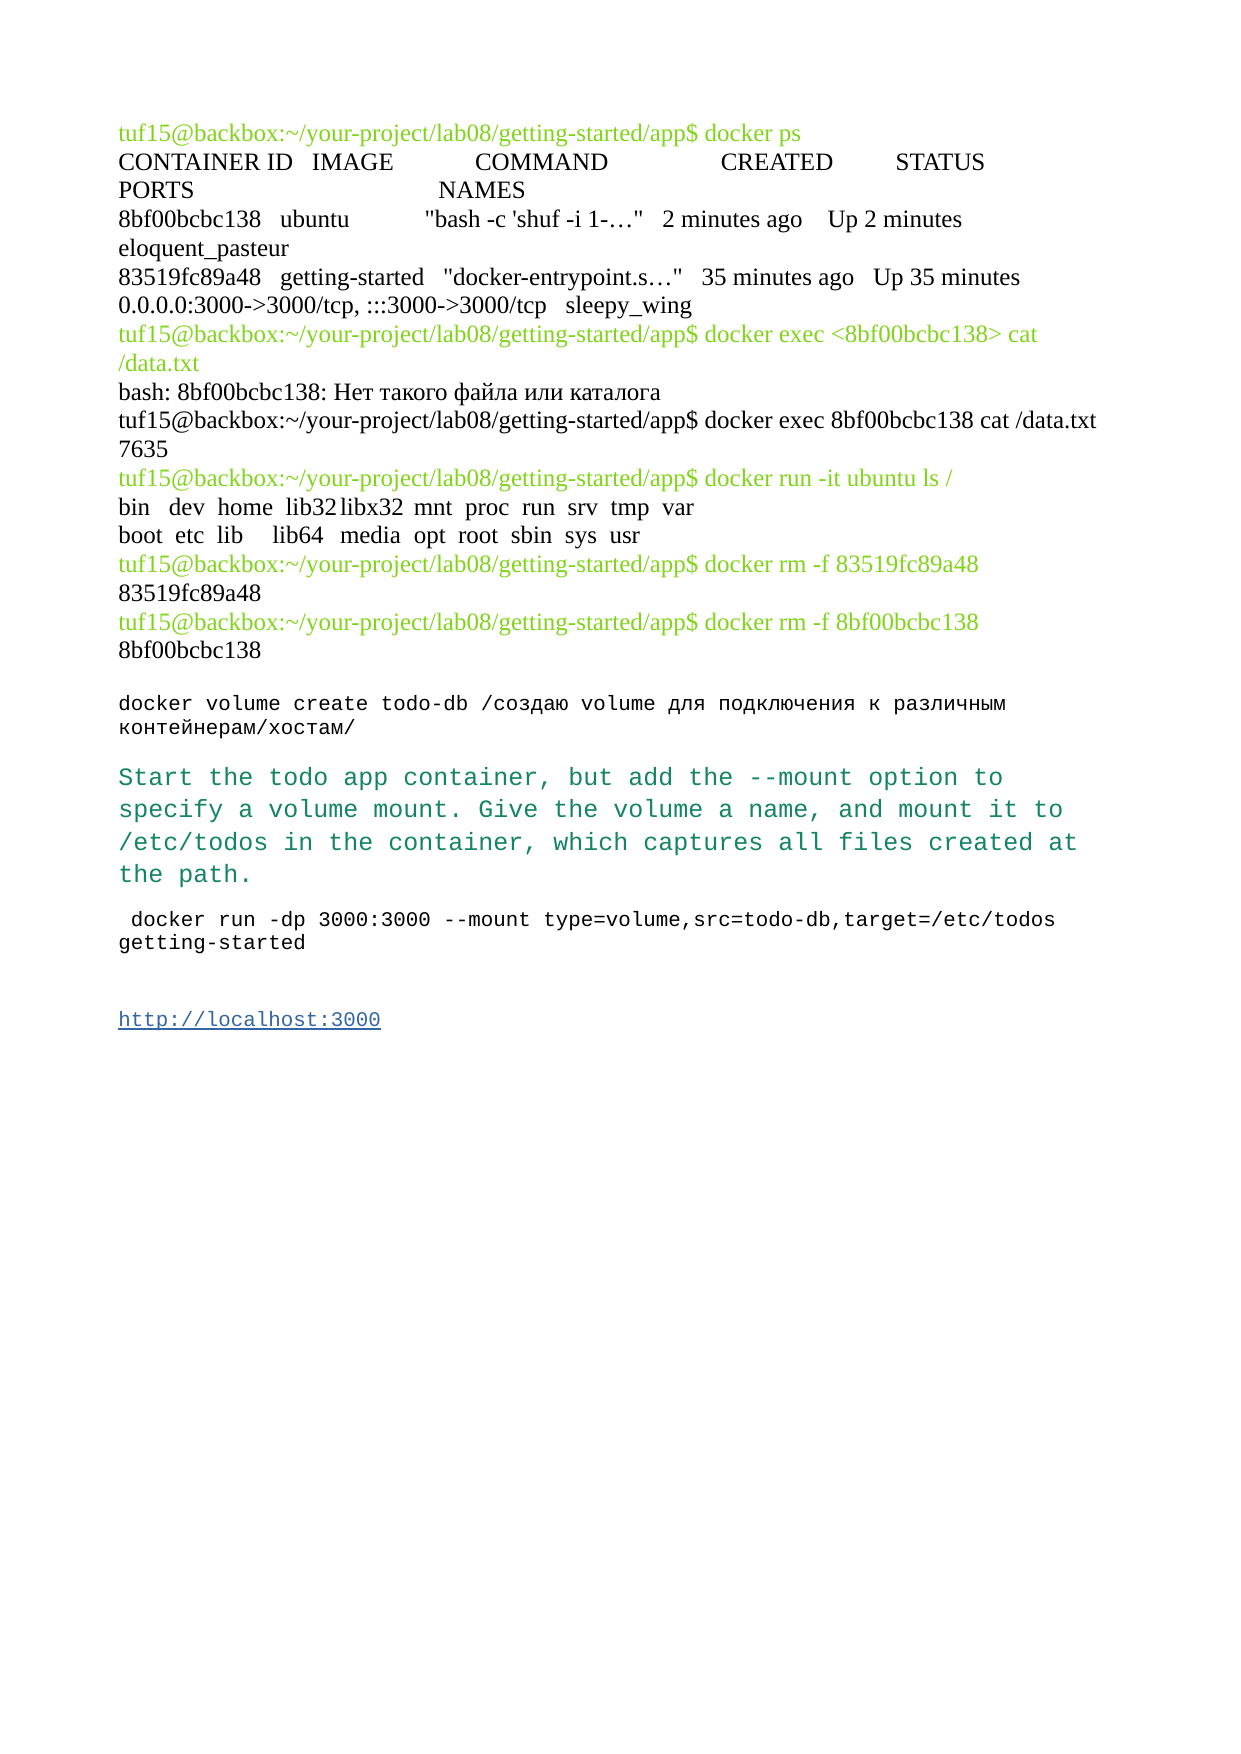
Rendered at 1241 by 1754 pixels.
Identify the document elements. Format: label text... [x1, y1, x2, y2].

text 8bf00bcbc138 ubuntu "bash -c 'shuf -i 1-…" 2 minutes ago Up 2 minutes eloquent_pasteur [118, 204, 1122, 262]
text http://localhost:3000 [118, 1009, 1122, 1033]
text docker run -dp 3000:3000 --mount type=volume,src=todo-db,target=/etc/todos getting-started [118, 909, 1122, 956]
text tuf15@backbox:~/your-project/lab08/getting-started/app$ docker rm -f 8bf00bcbc138 [118, 607, 1122, 636]
text 7635 [118, 434, 1122, 463]
text tuf15@backbox:~/your-project/lab08/getting-started/app$ docker rm -f 83519fc89a48 [118, 549, 1122, 578]
text docker volume create todo-db /создаю volume для подключения к различным контейнерам/хостам/ [118, 693, 1122, 740]
text tuf15@backbox:~/your-project/lab08/getting-started/app$ docker exec <8bf00bcbc138> cat /data.txt [118, 319, 1122, 377]
text CONTAINER ID IMAGE COMMAND CREATED STATUS PORTS NAMES [118, 147, 1122, 204]
text bin dev home lib32 libx32 mnt proc run srv tmp var [118, 492, 1122, 521]
text Start the todo app container, but add the --mount option to specify a volume mount. Give the volume a name, and mount it to /etc/todos in the container, which captures all files created at the path. [118, 764, 1122, 890]
text tuf15@backbox:~/your-project/lab08/getting-started/app$ docker exec 8bf00bcbc138 cat /data.txt [118, 406, 1122, 434]
text tuf15@backbox:~/your-project/lab08/getting-started/app$ docker run -it ubuntu ls / [118, 463, 1122, 492]
text tuf15@backbox:~/your-project/lab08/getting-started/app$ docker ps [118, 118, 1122, 147]
text 83519fc89a48 getting-started "docker-entrypoint.s…" 35 minutes ago Up 35 minutes 0.0.0.0:3000->3000/tcp, :::3000->3000/tcp sleepy_wing [118, 262, 1122, 319]
text 8bf00bcbc138 [118, 636, 1122, 664]
text bash: 8bf00bcbc138: Нет такого файла или каталога [118, 377, 1122, 406]
text 83519fc89a48 [118, 578, 1122, 607]
text boot etc lib lib64 media opt root sbin sys usr [118, 521, 1122, 549]
